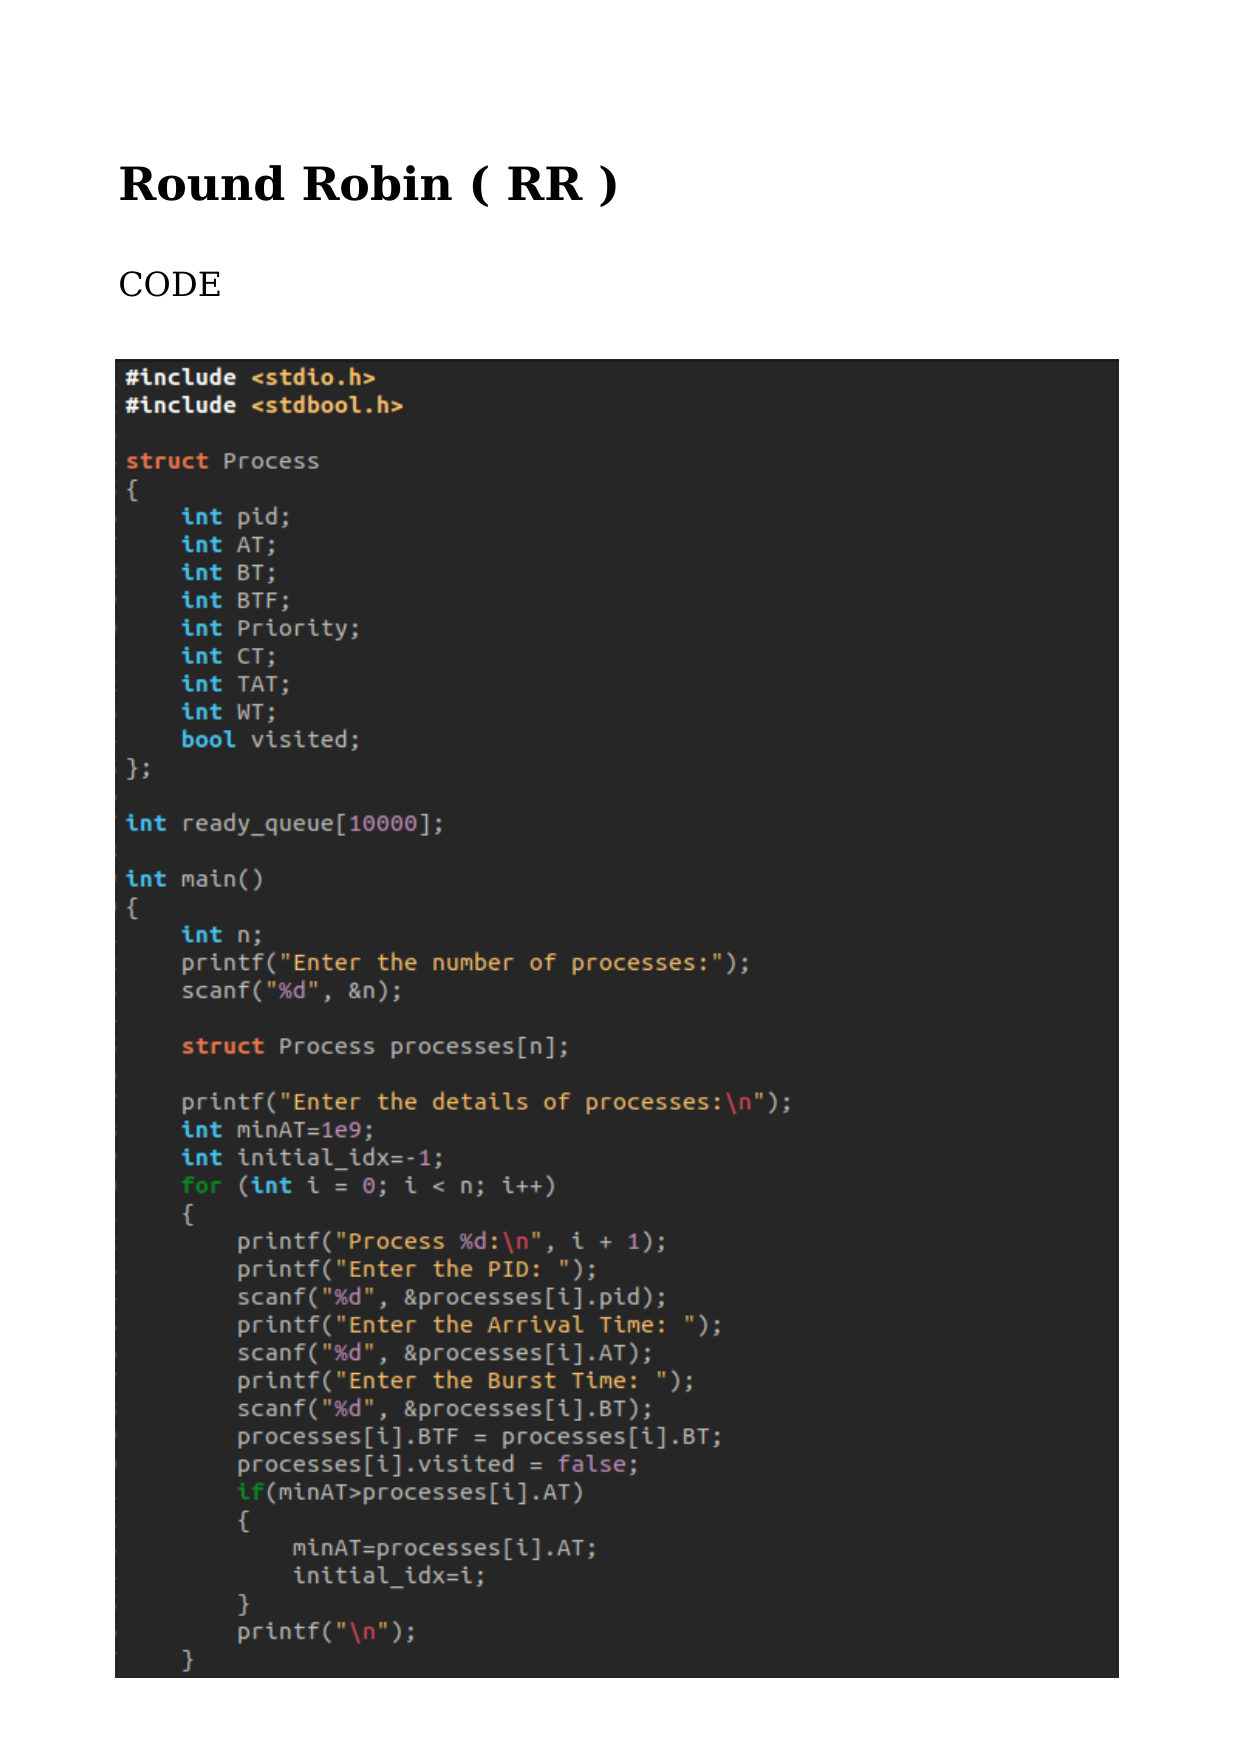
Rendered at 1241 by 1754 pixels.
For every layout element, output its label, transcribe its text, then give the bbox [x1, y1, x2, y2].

text Round Robin ( RR ) [118, 157, 1122, 211]
text CODE [118, 265, 1122, 304]
picture [115, 359, 1119, 1678]
